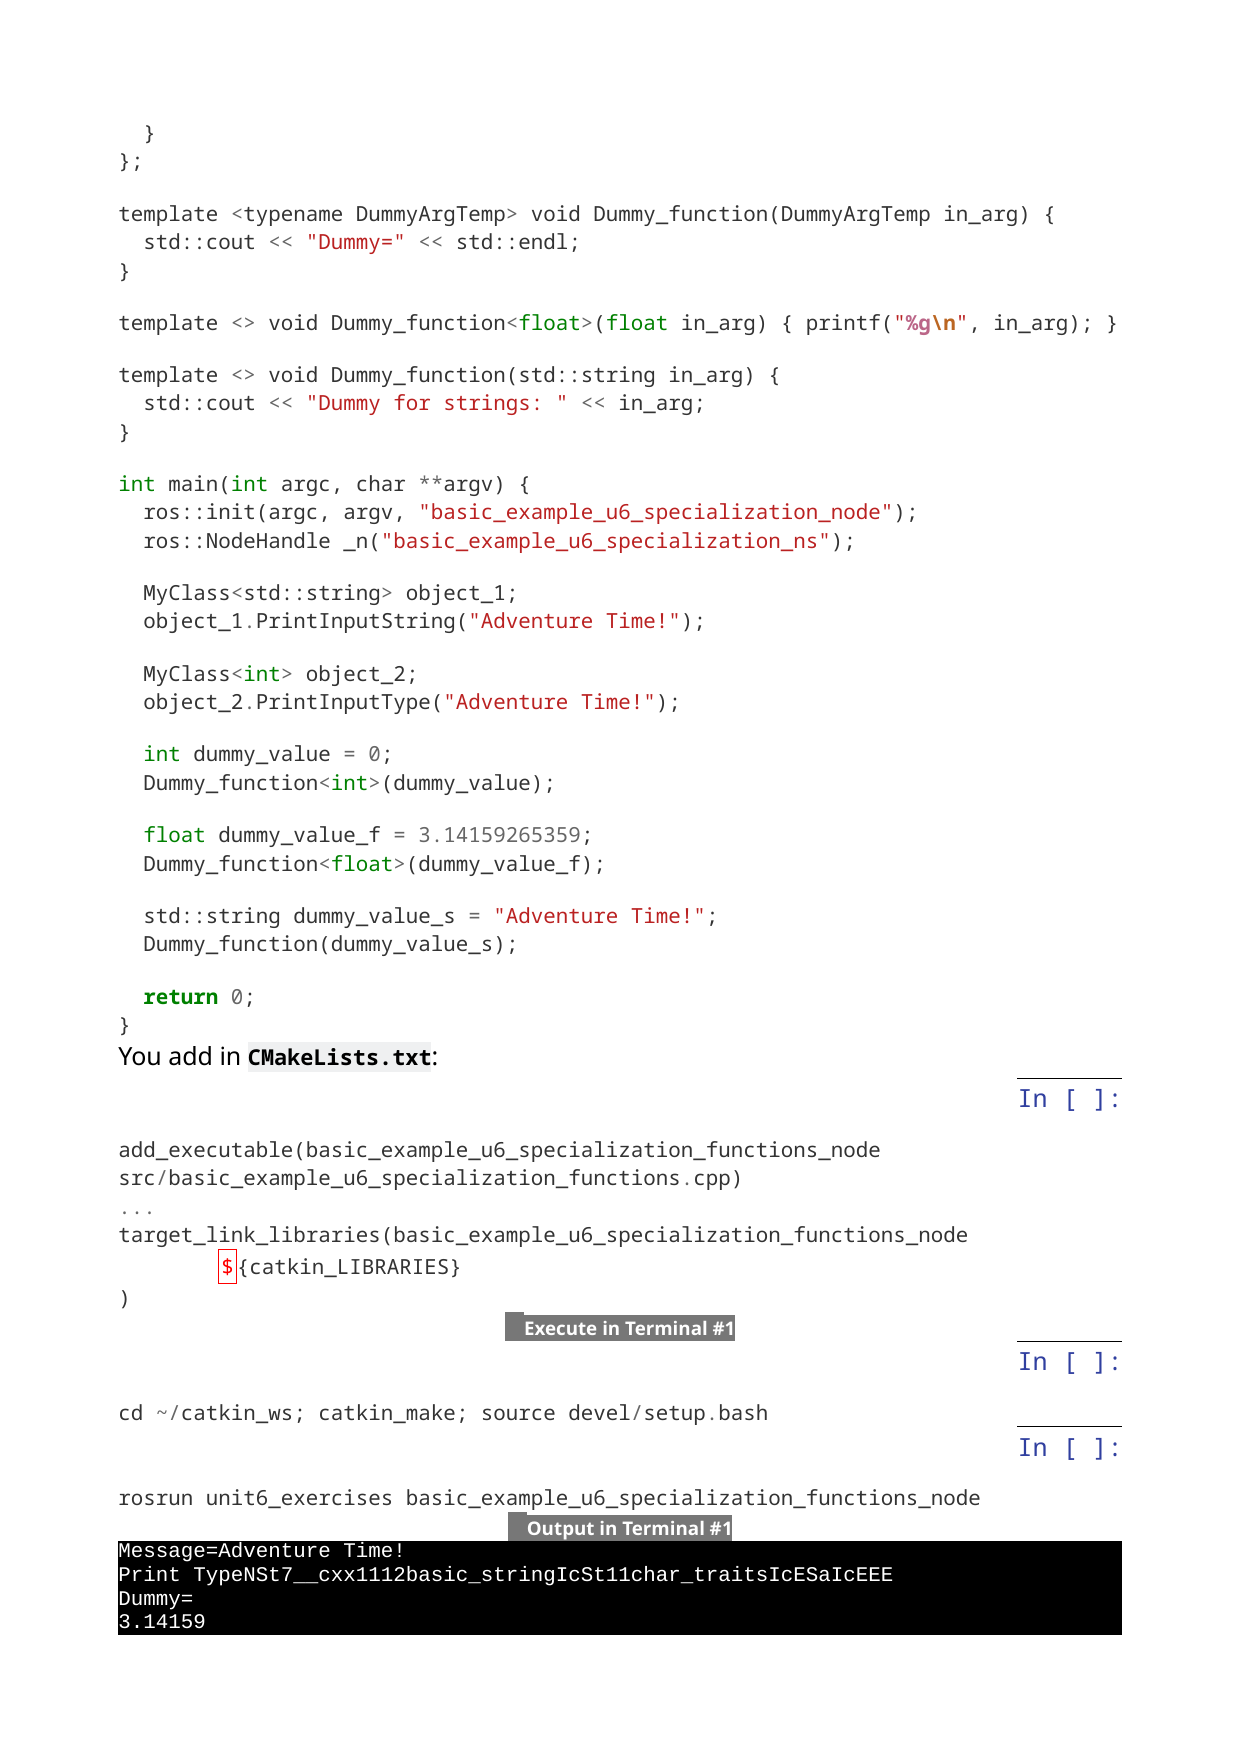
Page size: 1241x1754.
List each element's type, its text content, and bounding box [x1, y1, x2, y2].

text {catkin_LIBRARIES} [237, 1249, 1122, 1283]
text int main(int argc, char **argv) { [118, 469, 1122, 497]
text target_link_libraries(basic_example_u6_specialization_functions_node [118, 1220, 1122, 1249]
text std::cout << "Dummy=" << std::endl; [118, 227, 1122, 256]
text return 0; [118, 982, 1122, 1010]
text template <typename DummyArgTemp> void Dummy_function(DummyArgTemp in_arg) { [118, 199, 1122, 227]
text add_executable(basic_example_u6_specialization_functions_node src/basic_example_u6_specialization_functions.cpp) [118, 1135, 1122, 1192]
text Execute in Terminal #1 [118, 1312, 1122, 1341]
text Dummy_function<int>(dummy_value); [118, 768, 1122, 797]
text template <> void Dummy_function(std::string in_arg) { [118, 360, 1122, 388]
text rosrun unit6_exercises basic_example_u6_specialization_functions_node [118, 1483, 1122, 1512]
text } [118, 1010, 1122, 1039]
text ... [118, 1192, 1122, 1220]
text object_2.PrintInputType("Adventure Time!"); [118, 687, 1122, 716]
text std::cout << "Dummy for strings: " << in_arg; [118, 388, 1122, 417]
text float dummy_value_f = 3.14159265359; [118, 820, 1122, 849]
text ros::init(argc, argv, "basic_example_u6_specialization_node"); [118, 497, 1122, 526]
text MyClass<int> object_2; [118, 659, 1122, 687]
text } [118, 118, 1122, 147]
text ) [118, 1283, 1122, 1312]
text In [ ]: [118, 1341, 1122, 1378]
text 3.14159 [118, 1611, 1122, 1635]
text $ [219, 1250, 236, 1283]
text int dummy_value = 0; [118, 739, 1122, 768]
text MyClass<std::string> object_1; [118, 578, 1122, 607]
text } [118, 256, 1122, 284]
text Dummy_function<float>(dummy_value_f); [118, 849, 1122, 877]
text Print TypeNSt7__cxx1112basic_stringIcSt11char_traitsIcESaIcEEE [118, 1564, 1122, 1588]
text std::string dummy_value_s = "Adventure Time!"; [118, 901, 1122, 929]
text Dummy= [118, 1588, 1122, 1611]
text In [ ]: [118, 1078, 1122, 1115]
text }; [118, 147, 1122, 175]
text ros::NodeHandle _n("basic_example_u6_specialization_ns"); [118, 526, 1122, 554]
text } [118, 417, 1122, 445]
text [118, 1249, 218, 1283]
text Message=Adventure Time! [118, 1541, 1122, 1564]
text In [ ]: [118, 1426, 1122, 1463]
text Dummy_function(dummy_value_s); [118, 929, 1122, 958]
text You add in CMakeLists.txt: [118, 1039, 1122, 1073]
text Output in Terminal #1 [118, 1512, 1122, 1541]
text cd ~/catkin_ws; catkin_make; source devel/setup.bash [118, 1398, 1122, 1426]
text object_1.PrintInputString("Adventure Time!"); [118, 607, 1122, 635]
text template <> void Dummy_function<float>(float in_arg) { printf("%g\n", in_arg); } [118, 308, 1122, 336]
